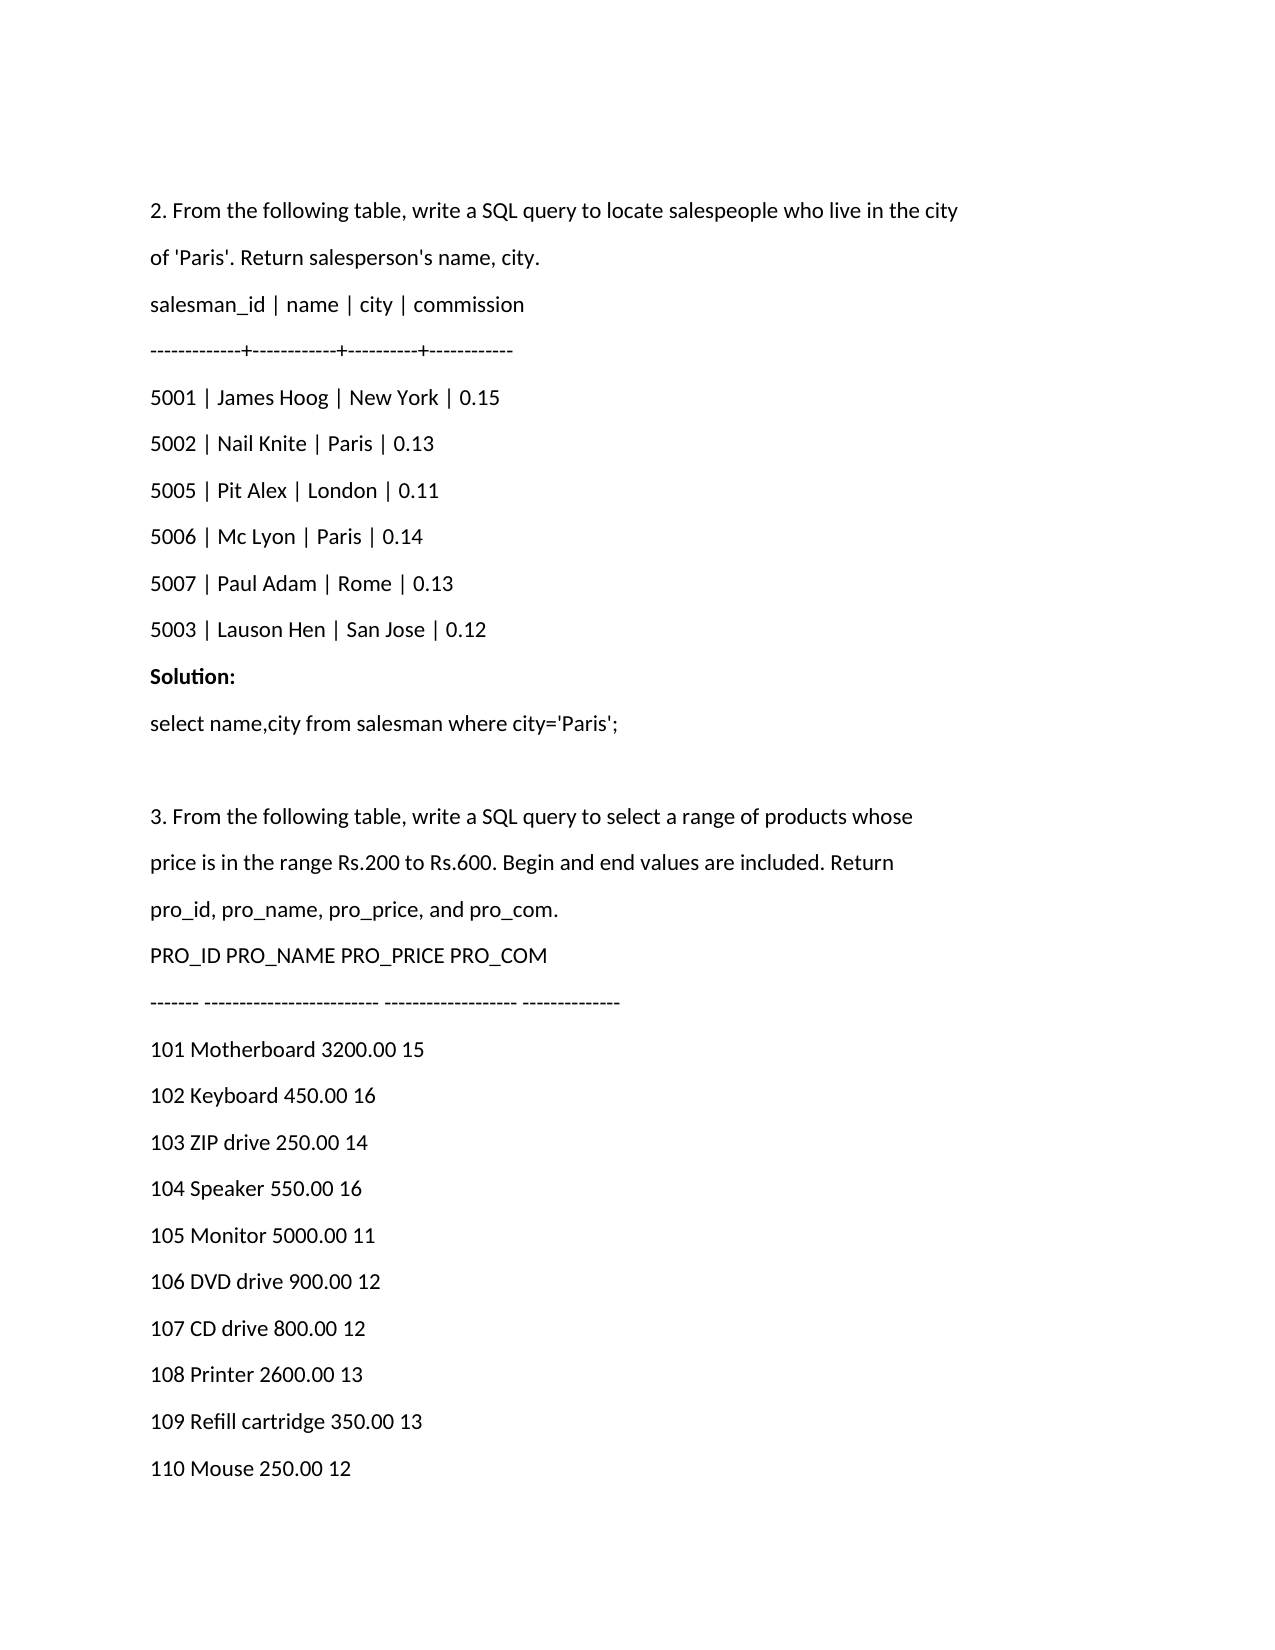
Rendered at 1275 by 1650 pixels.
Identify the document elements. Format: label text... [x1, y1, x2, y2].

text of 'Paris'. Return salesperson's name, city. [150, 243, 1125, 271]
text -------------+------------+----------+------------ [150, 336, 1125, 364]
text price is in the range Rs.200 to Rs.600. Begin and end values are included. Return [150, 848, 1125, 876]
text 110 Mouse 250.00 12 [150, 1454, 1125, 1482]
text 3. From the following table, write a SQL query to select a range of products whose [150, 802, 1125, 830]
text 5005 | Pit Alex | London | 0.11 [150, 476, 1125, 504]
text 5003 | Lauson Hen | San Jose | 0.12 [150, 616, 1125, 644]
text 5006 | Mc Lyon | Paris | 0.14 [150, 522, 1125, 551]
text 5001 | James Hoog | New York | 0.15 [150, 383, 1125, 411]
text Solution: [150, 662, 1125, 690]
text 106 DVD drive 900.00 12 [150, 1267, 1125, 1296]
text 101 Motherboard 3200.00 15 [150, 1035, 1125, 1063]
text salesman_id | name | city | commission [150, 290, 1125, 318]
text 5007 | Paul Adam | Rome | 0.13 [150, 569, 1125, 597]
text 104 Speaker 550.00 16 [150, 1174, 1125, 1202]
text select name,city from salesman where city='Paris'; [150, 709, 1125, 737]
text 109 Refill cartridge 350.00 13 [150, 1407, 1125, 1435]
text 107 CD drive 800.00 12 [150, 1314, 1125, 1342]
text 105 Monitor 5000.00 11 [150, 1221, 1125, 1249]
text 2. From the following table, write a SQL query to locate salespeople who live in the city [150, 197, 1125, 224]
text 102 Keyboard 450.00 16 [150, 1081, 1125, 1109]
text 103 ZIP drive 250.00 14 [150, 1128, 1125, 1156]
text 108 Printer 2600.00 13 [150, 1361, 1125, 1389]
text 5002 | Nail Knite | Paris | 0.13 [150, 429, 1125, 457]
text PRO_ID PRO_NAME PRO_PRICE PRO_COM [150, 942, 1125, 969]
text ------- ------------------------- ------------------- -------------- [150, 988, 1125, 1016]
text pro_id, pro_name, pro_price, and pro_com. [150, 895, 1125, 923]
